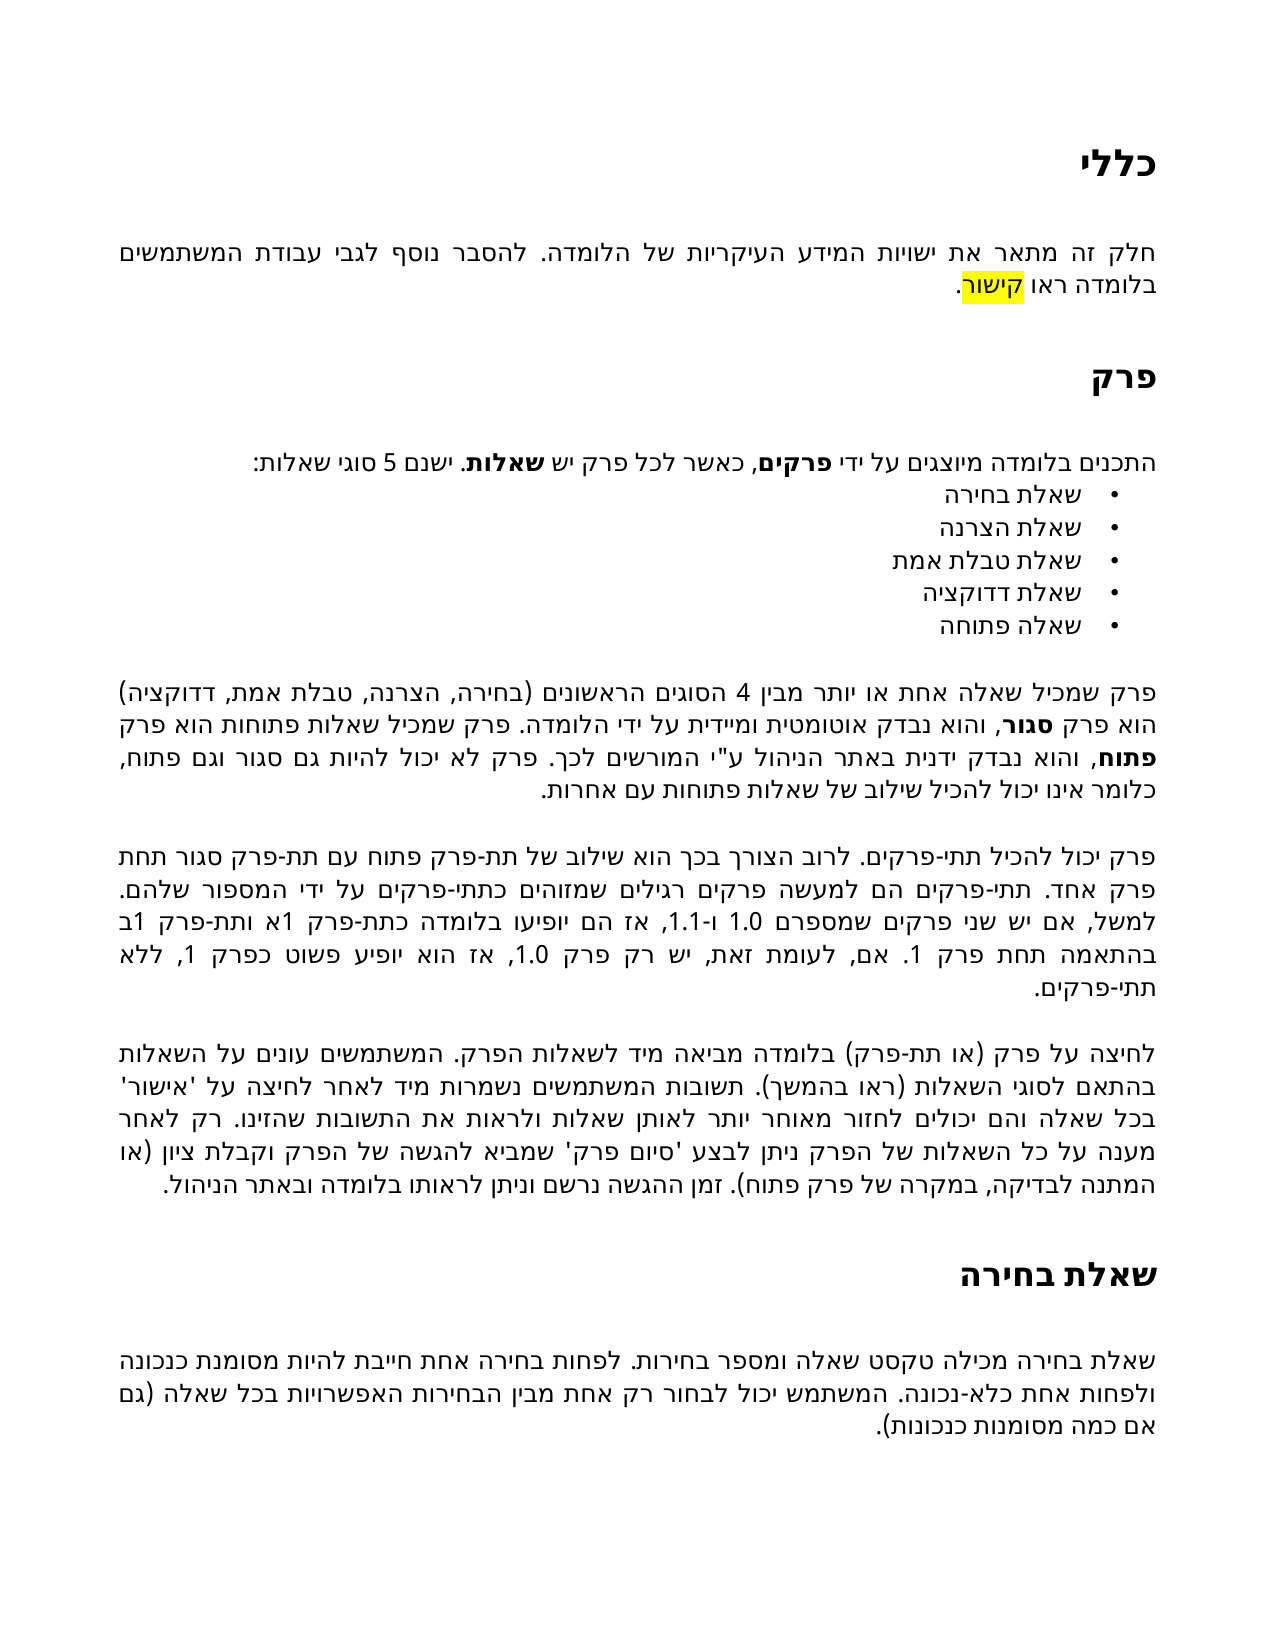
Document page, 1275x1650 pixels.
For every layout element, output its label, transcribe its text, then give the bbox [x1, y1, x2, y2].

subtitle פרק [118, 359, 1157, 402]
list שאלת טבלת אמת [118, 547, 1119, 579]
text התכנים בלומדה מיוצגים על ידי פרקים, כאשר לכל פרק יש שאלות. ישנם 5 סוגי שאלות: [118, 449, 1157, 482]
list שאלת הצרנה [118, 514, 1119, 547]
text פרק שמכיל שאלה אחת או יותר מבין 4 הסוגים הראשונים (בחירה, הצרנה, טבלת אמת, דדוקציה) הוא פרק סגור, והוא נבדק אוטומטית ומיידית על ידי הלומדה. פרק שמכיל שאלות פתוחות הוא פרק פתוח, והוא נבדק ידנית באתר הניהול ע"י המורשים לכך. פרק לא יכול להיות גם סגור וגם פתוח, כלומר אינו יכול להכיל שילוב של שאלות פתוחות עם אחרות. [118, 679, 1157, 809]
list שאלת דדוקציה [118, 579, 1119, 612]
list שאלת בחירה [118, 482, 1119, 514]
list שאלה פתוחה [118, 612, 1119, 644]
text חלק זה מתאר את ישויות המידע העיקריות של הלומדה. להסבר נוסף לגבי עבודת המשתמשים בלומדה ראו קישור. [118, 238, 1157, 304]
text לחיצה על פרק (או תת-פרק) בלומדה מביאה מיד לשאלות הפרק. המשתמשים עונים על השאלות בהתאם לסוגי השאלות (ראו בהמשך). תשובות המשתמשים נשמרות מיד לאחר לחיצה על 'אישור' בכל שאלה והם יכולים לחזור מאוחר יותר לאותן שאלות ולראות את התשובות שהזינו. רק לאחר מענה על כל השאלות של הפרק ניתן לבצע 'סיום פרק' שמביא להגשה של הפרק וקבלת ציון (או המתנה לבדיקה, במקרה של פרק פתוח). זמן ההגשה נרשם וניתן לראותו בלומדה ובאתר הניהול. [118, 1040, 1157, 1203]
subtitle כללי [118, 143, 1157, 192]
text שאלת בחירה מכילה טקסט שאלה ומספר בחירות. לפחות בחירה אחת חייבת להיות מסומנת כנכונה ולפחות אחת כלא-נכונה. המשתמש יכול לבחור רק אחת מבין הבחירות האפשרויות בכל שאלה (גם אם כמה מסומנות כנכונות). [118, 1347, 1157, 1445]
subtitle שאלת בחירה [118, 1257, 1157, 1300]
text פרק יכול להכיל תתי-פרקים. לרוב הצורך בכך הוא שילוב של תת-פרק פתוח עם תת-פרק סגור תחת פרק אחד. תתי-פרקים הם למעשה פרקים רגילים שמזוהים כתתי-פרקים על ידי המספור שלהם. למשל, אם יש שני פרקים שמספרם 1.0 ו-1.1, אז הם יופיעו בלומדה כתת-פרק 1א ותת-פרק 1ב בהתאמה תחת פרק 1. אם, לעומת זאת, יש רק פרק 1.0, אז הוא יופיע פשוט כפרק 1, ללא תתי-פרקים. [118, 843, 1157, 1006]
